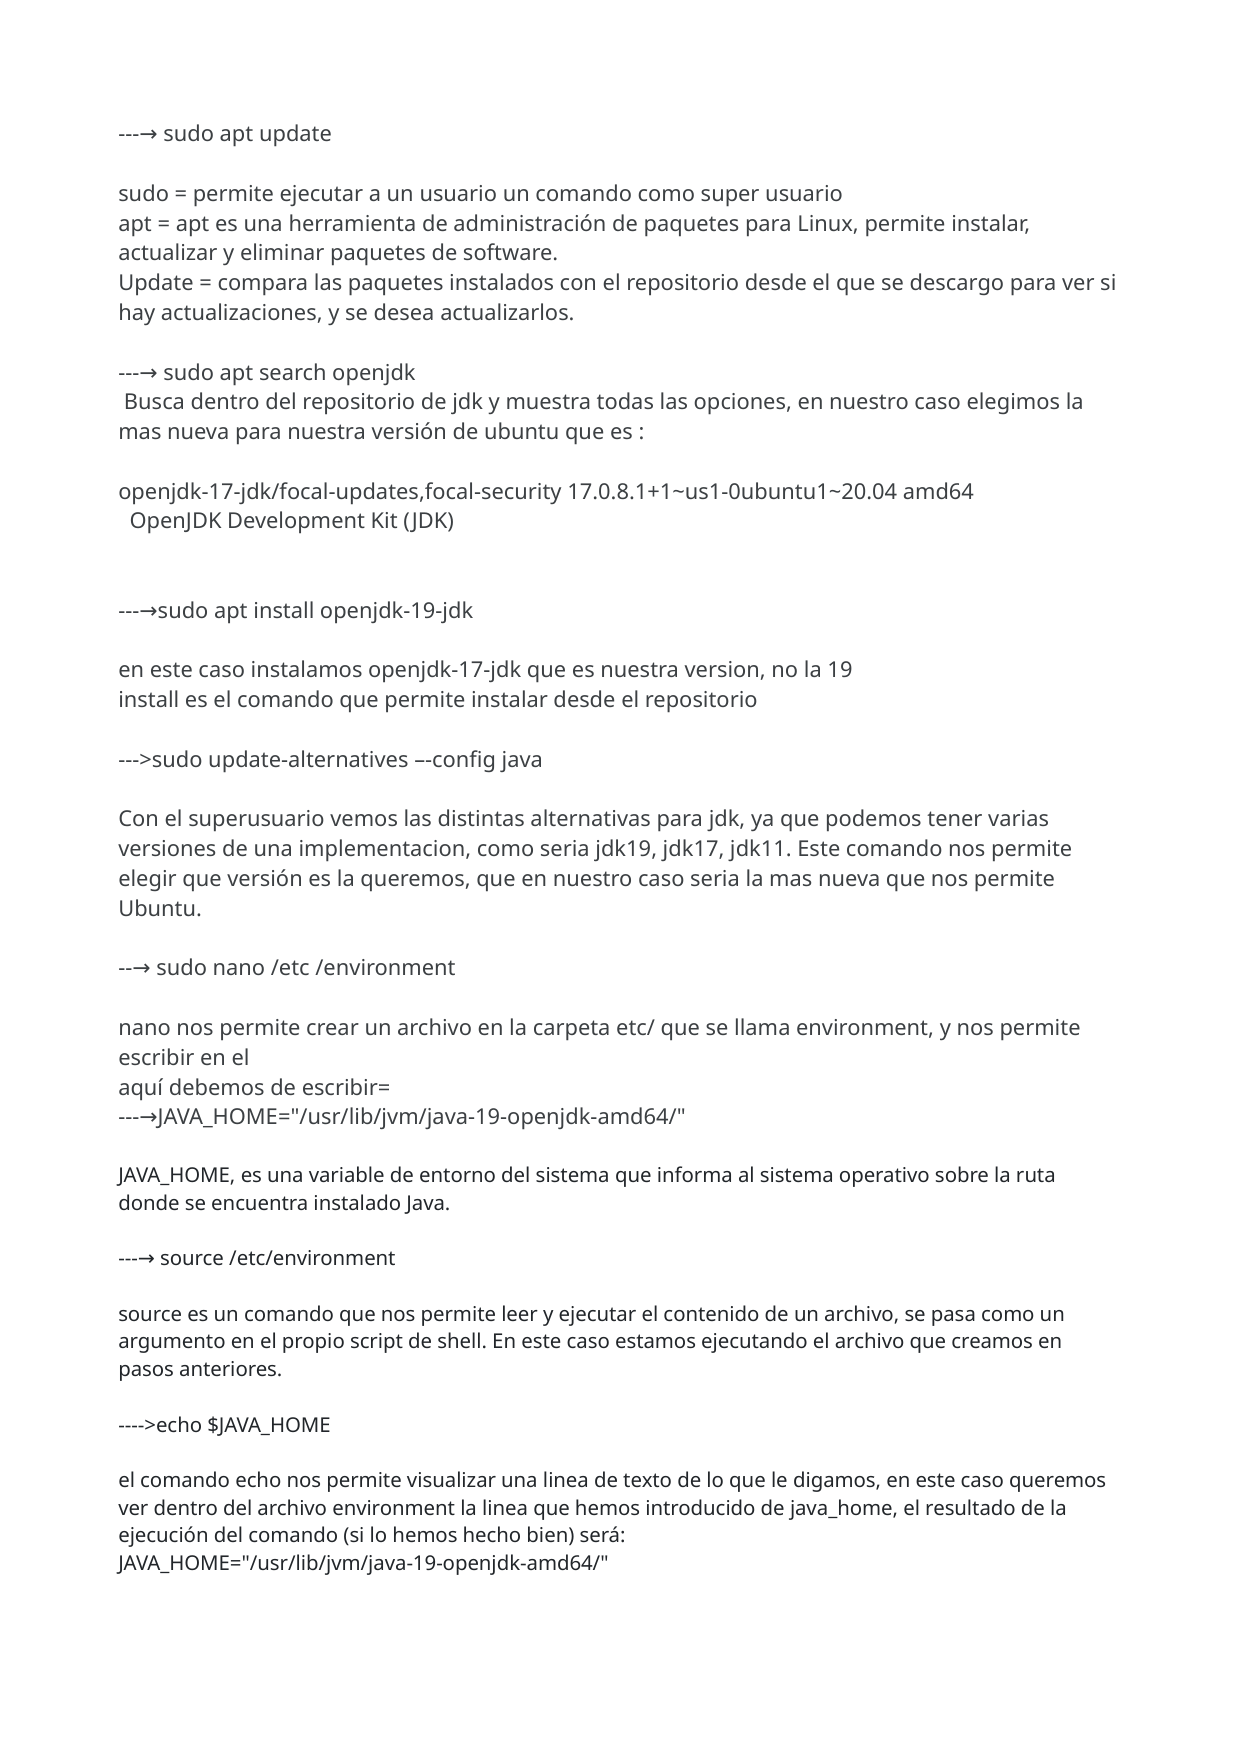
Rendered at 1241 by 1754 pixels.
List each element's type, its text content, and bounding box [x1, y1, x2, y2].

text el comando echo nos permite visualizar una linea de texto de lo que le digamos, en este caso queremos ver dentro del archivo environment la linea que hemos introducido de java_home, el resultado de la ejecución del comando (si lo hemos hecho bien) será: [118, 1466, 1122, 1549]
text source es un comando que nos permite leer y ejecutar el contenido de un archivo, se pasa como un argumento en el propio script de shell. En este caso estamos ejecutando el archivo que creamos en pasos anteriores. [118, 1299, 1122, 1382]
text apt = apt es una herramienta de administración de paquetes para Linux, permite instalar, actualizar y eliminar paquetes de software. [118, 207, 1122, 267]
text ---→ sudo apt update [118, 118, 1122, 148]
text ---→ sudo apt search openjdk [118, 356, 1122, 386]
text JAVA_HOME, es una variable de entorno del sistema que informa al sistema operativo sobre la ruta donde se encuentra instalado Java. [118, 1161, 1122, 1216]
text ---->echo $JAVA_HOME [118, 1410, 1122, 1438]
text --->sudo update-alternatives –-config java [118, 744, 1122, 773]
text Update = compara las paquetes instalados con el repositorio desde el que se descargo para ver si hay actualizaciones, y se desea actualizarlos. [118, 267, 1122, 327]
text openjdk-17-jdk/focal-updates,focal-security 17.0.8.1+1~us1-0ubuntu1~20.04 amd64 [118, 476, 1122, 505]
text nano nos permite crear un archivo en la carpeta etc/ que se llama environment, y nos permite escribir en el [118, 1012, 1122, 1071]
text JAVA_HOME="/usr/lib/jvm/java-19-openjdk-amd64/" [118, 1549, 1122, 1576]
text --→ sudo nano /etc /environment [118, 952, 1122, 982]
text ---→ source /etc/environment [118, 1244, 1122, 1272]
text aquí debemos de escribir= [118, 1071, 1122, 1101]
text install es el comando que permite instalar desde el repositorio [118, 684, 1122, 714]
text en este caso instalamos openjdk-17-jdk que es nuestra version, no la 19 [118, 654, 1122, 684]
text ---→sudo apt install openjdk-19-jdk [118, 595, 1122, 624]
text Con el superusuario vemos las distintas alternativas para jdk, ya que podemos tener varias versiones de una implementacion, como seria jdk19, jdk17, jdk11. Este comando nos permite elegir que versión es la queremos, que en nuestro caso seria la mas nueva que nos permite Ubuntu. [118, 803, 1122, 922]
text sudo = permite ejecutar a un usuario un comando como super usuario [118, 178, 1122, 207]
text Busca dentro del repositorio de jdk y muestra todas las opciones, en nuestro caso elegimos la mas nueva para nuestra versión de ubuntu que es : [118, 386, 1122, 446]
text OpenJDK Development Kit (JDK) [118, 505, 1122, 535]
text ---→JAVA_HOME="/usr/lib/jvm/java-19-openjdk-amd64/" [118, 1101, 1122, 1131]
